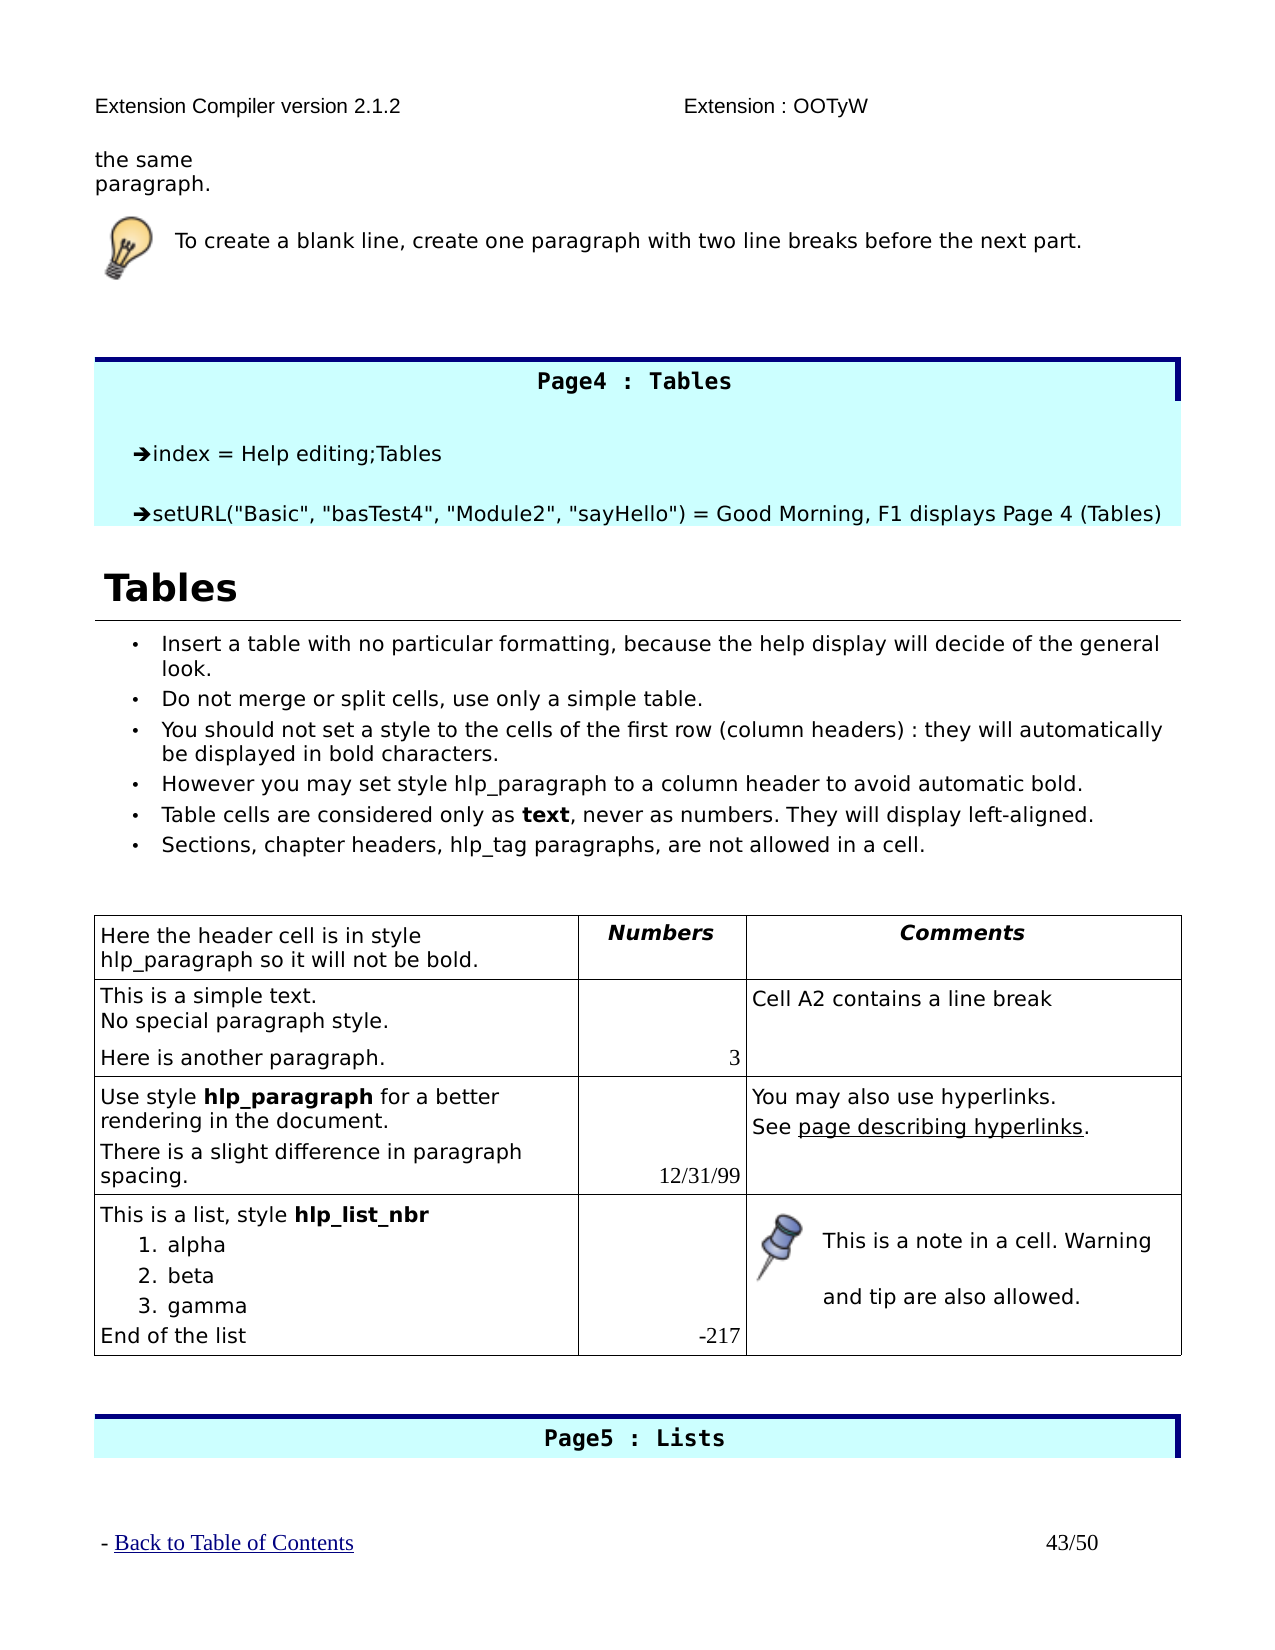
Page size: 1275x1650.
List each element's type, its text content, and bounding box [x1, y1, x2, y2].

list To create a blank line, create one paragraph with two line breaks before the next part. [94, 211, 1181, 286]
text Page5 : Lists [94, 1415, 1175, 1458]
list You should not set a style to the cells of the first row (column headers) : they will automatically be displayed in bold characters. [132, 717, 1181, 766]
picture [752, 1212, 808, 1284]
table_cell Cell A2 contains a line break [747, 980, 1181, 1076]
text Page4 : Tables [94, 358, 1175, 401]
list Table cells are considered only as text, never as numbers. They will display left-aligned. [132, 803, 1181, 827]
list index = Help editing;Tables [94, 442, 1181, 466]
list setURL("Basic", "basTest4", "Module2", "sayHello") = Good Morning, F1 displays Page 4 (Tables) [94, 502, 1181, 526]
text Tables [94, 557, 1181, 620]
list Do not merge or split cells, use only a simple table. [132, 687, 1181, 712]
list Sections, chapter headers, hlp_tag paragraphs, are not allowed in a cell. [132, 833, 1181, 857]
table_cell You may also use hyperlinks. See page describing hyperlinks. [747, 1077, 1181, 1194]
text the same paragraph. [94, 147, 1181, 196]
list However you may set style hlp_paragraph to a column header to avoid automatic bold. [132, 772, 1181, 797]
list Insert a table with no particular formatting, because the help display will decide of the general look. [132, 632, 1181, 681]
table_header Comments [747, 916, 1181, 978]
picture [95, 212, 163, 285]
table_header Here the header cell is in style hlp_paragraph so it will not be bold. [95, 916, 578, 978]
table_cell 3 [579, 980, 746, 1076]
table_header Numbers [579, 916, 746, 978]
table_cell 31.12.99 [579, 1077, 746, 1194]
table_cell This is a list, style hlp_list_nbr alpha beta gamma End of the list [95, 1195, 578, 1354]
table_cell This is a simple text. No special paragraph style. Here is another paragraph. [95, 980, 578, 1076]
table_cell This is a note in a cell. Warning and tip are also allowed. [747, 1195, 1181, 1354]
table_cell Use style hlp_paragraph for a better rendering in the document. There is a slight difference in paragraph spacing. [95, 1077, 578, 1194]
table_cell -217 [579, 1195, 746, 1354]
